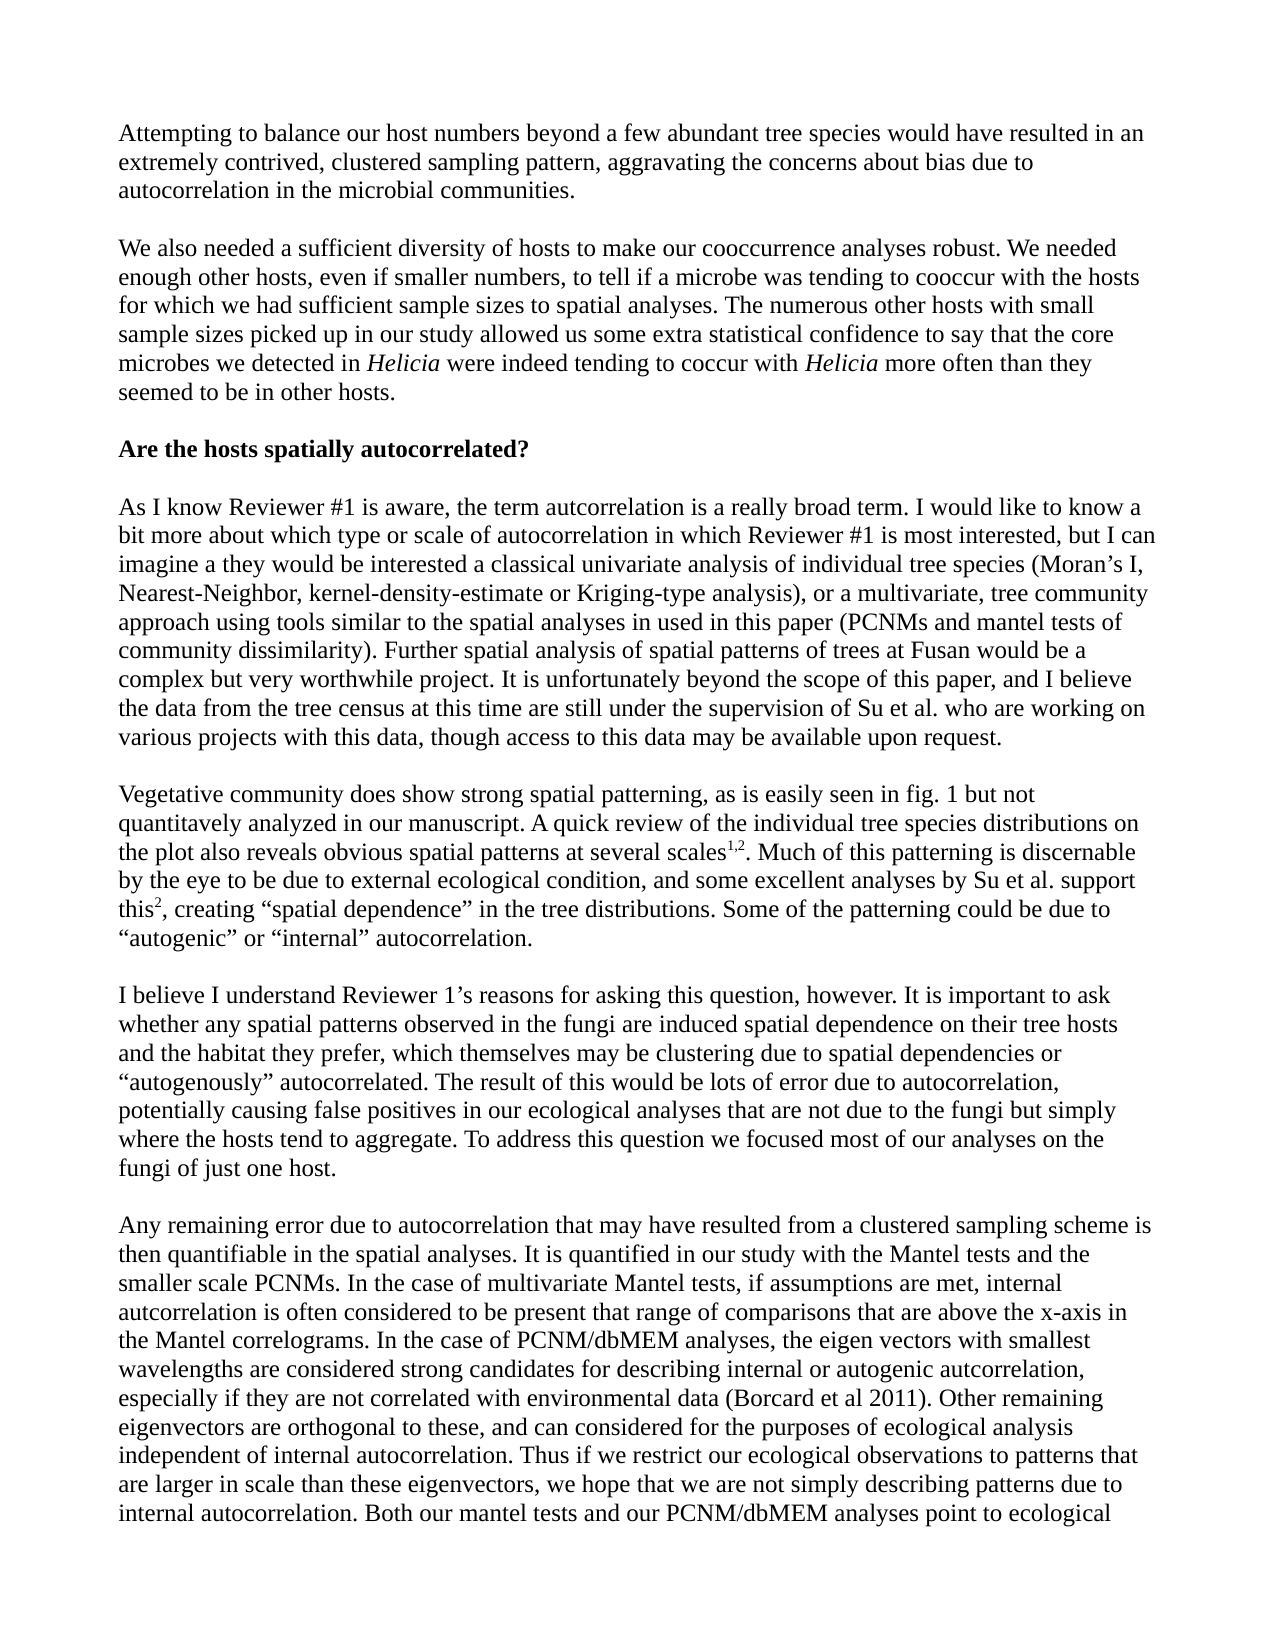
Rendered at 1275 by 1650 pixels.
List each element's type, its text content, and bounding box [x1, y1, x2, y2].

text We also needed a sufficient diversity of hosts to make our cooccurrence analyses robust. We needed enough other hosts, even if smaller numbers, to tell if a microbe was tending to cooccur with the hosts for which we had sufficient sample sizes to spatial analyses. The numerous other hosts with small sample sizes picked up in our study allowed us some extra statistical confidence to say that the core microbes we detected in Helicia were indeed tending to coccur with Helicia more often than they seemed to be in other hosts. [118, 233, 1157, 434]
text Are the hosts spatially autocorrelated? [118, 434, 1157, 463]
text Attempting to balance our host numbers beyond a few abundant tree species would have resulted in an extremely contrived, clustered sampling pattern, aggravating the concerns about bias due to autocorrelation in the microbial communities. [118, 118, 1157, 204]
text I believe I understand Reviewer 1’s reasons for asking this question, however. It is important to ask whether any spatial patterns observed in the fungi are induced spatial dependence on their tree hosts and the habitat they prefer, which themselves may be clustering due to spatial dependencies or “autogenously” autocorrelated. The result of this would be lots of error due to autocorrelation, potentially causing false positives in our ecological analyses that are not due to the fungi but simply where the hosts tend to aggregate. To address this question we focused most of our analyses on the fungi of just one host. [118, 981, 1157, 1182]
text As I know Reviewer #1 is aware, the term autcorrelation is a really broad term. I would like to know a bit more about which type or scale of autocorrelation in which Reviewer #1 is most interested, but I can imagine a they would be interested a classical univariate analysis of individual tree species (Moran’s I, Nearest-Neighbor, kernel-density-estimate or Kriging-type analysis), or a multivariate, tree community approach using tools similar to the spatial analyses in used in this paper (PCNMs and mantel tests of community dissimilarity). Further spatial analysis of spatial patterns of trees at Fusan would be a complex but very worthwhile project. It is unfortunately beyond the scope of this paper, and I believe the data from the tree census at this time are still under the supervision of Su et al. who are working on various projects with this data, though access to this data may be available upon request. [118, 492, 1157, 751]
text Any remaining error due to autocorrelation that may have resulted from a clustered sampling scheme is then quantifiable in the spatial analyses. It is quantified in our study with the Mantel tests and the smaller scale PCNMs. In the case of multivariate Mantel tests, if assumptions are met, internal autcorrelation is often considered to be present that range of comparisons that are above the x-axis in the Mantel correlograms. In the case of PCNM/dbMEM analyses, the eigen vectors with smallest wavelengths are considered strong candidates for describing internal or autogenic autcorrelation, especially if they are not correlated with environmental data (Borcard et al 2011). Other remaining eigenvectors are orthogonal to these, and can considered for the purposes of ecological analysis independent of internal autocorrelation. Thus if we restrict our ecological observations to patterns that are larger in scale than these eigenvectors, we hope that we are not simply describing patterns due to internal autocorrelation. Both our mantel tests and our PCNM/dbMEM analyses point to ecological [118, 1211, 1157, 1527]
text Vegetative community does show strong spatial patterning, as is easily seen in fig. 1 but not quantitavely analyzed in our manuscript. A quick review of the individual tree species distributions on the plot also reveals obvious spatial patterns at several scales1,2. Much of this patterning is discernable by the eye to be due to external ecological condition, and some excellent analyses by Su et al. support this2, creating “spatial dependence” in the tree distributions. Some of the patterning could be due to “autogenic” or “internal” autocorrelation. [118, 779, 1157, 952]
